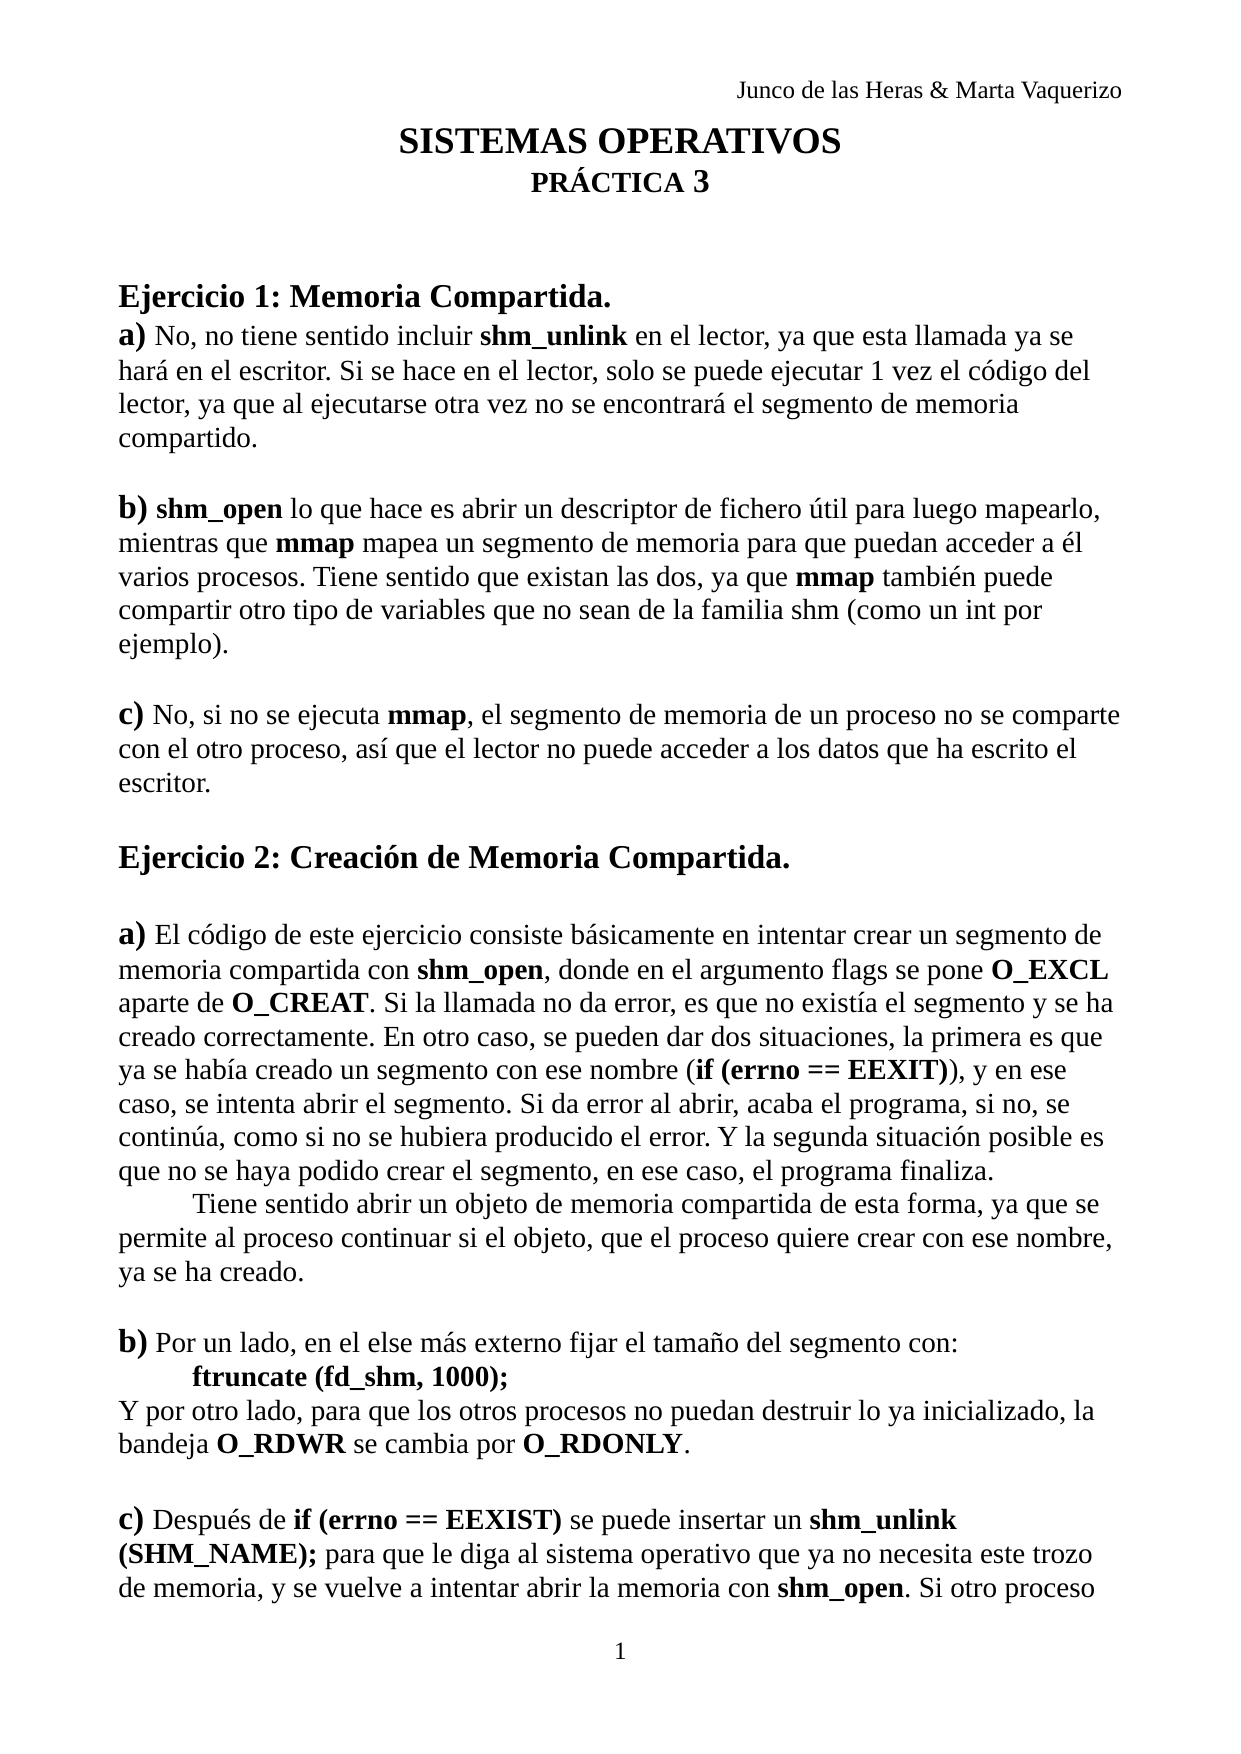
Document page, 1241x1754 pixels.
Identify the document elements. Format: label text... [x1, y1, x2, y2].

text PRÁCTICA 3 [118, 161, 1122, 199]
text Y por otro lado, para que los otros procesos no puedan destruir lo ya inicializado, la bandeja O_RDWR se cambia por O_RDONLY. [118, 1393, 1122, 1460]
text a) El código de este ejercicio consiste básicamente en intentar crear un segmento de memoria compartida con shm_open, donde en el argumento flags se pone O_EXCL aparte de O_CREAT. Si la llamada no da error, es que no existía el segmento y se ha creado correctamente. En otro caso, se pueden dar dos situaciones, la primera es que ya se había creado un segmento con ese nombre (if (errno == EEXIT)), y en ese caso, se intenta abrir el segmento. Si da error al abrir, acaba el programa, si no, se continúa, como si no se hubiera producido el error. Y la segunda situación posible es que no se haya podido crear el segmento, en ese caso, el programa finaliza. [118, 913, 1122, 1187]
text b) Por un lado, en el else más externo fijar el tamaño del segmento con: [118, 1321, 1122, 1359]
text ftruncate (fd_shm, 1000); [118, 1359, 1122, 1393]
text c) No, si no se ejecuta mmap, el segmento de memoria de un proceso no se comparte con el otro proceso, así que el lector no puede acceder a los datos que ha escrito el escritor. [118, 693, 1122, 798]
text SISTEMAS OPERATIVOS [118, 118, 1122, 161]
text Ejercicio 1: Memoria Compartida. [118, 276, 1122, 314]
text a) No, no tiene sentido incluir shm_unlink en el lector, ya que esta llamada ya se hará en el escritor. Si se hace en el lector, solo se puede ejecutar 1 vez el código del lector, ya que al ejecutarse otra vez no se encontrará el segmento de memoria compartido. [118, 314, 1122, 453]
text Ejercicio 2: Creación de Memoria Compartida. [118, 837, 1122, 875]
text c) Después de if (errno == EEXIST) se puede insertar un shm_unlink (SHM_NAME); para que le diga al sistema operativo que ya no necesita este trozo de memoria, y se vuelve a intentar abrir la memoria con shm_open. Si otro proceso [118, 1498, 1122, 1603]
text b) shm_open lo que hace es abrir un descriptor de fichero útil para luego mapearlo, mientras que mmap mapea un segmento de memoria para que puedan acceder a él varios procesos. Tiene sentido que existan las dos, ya que mmap también puede compartir otro tipo de variables que no sean de la familia shm (como un int por ejemplo). [118, 487, 1122, 659]
text Tiene sentido abrir un objeto de memoria compartida de esta forma, ya que se permite al proceso continuar si el objeto, que el proceso quiere crear con ese nombre, ya se ha creado. [118, 1187, 1122, 1287]
